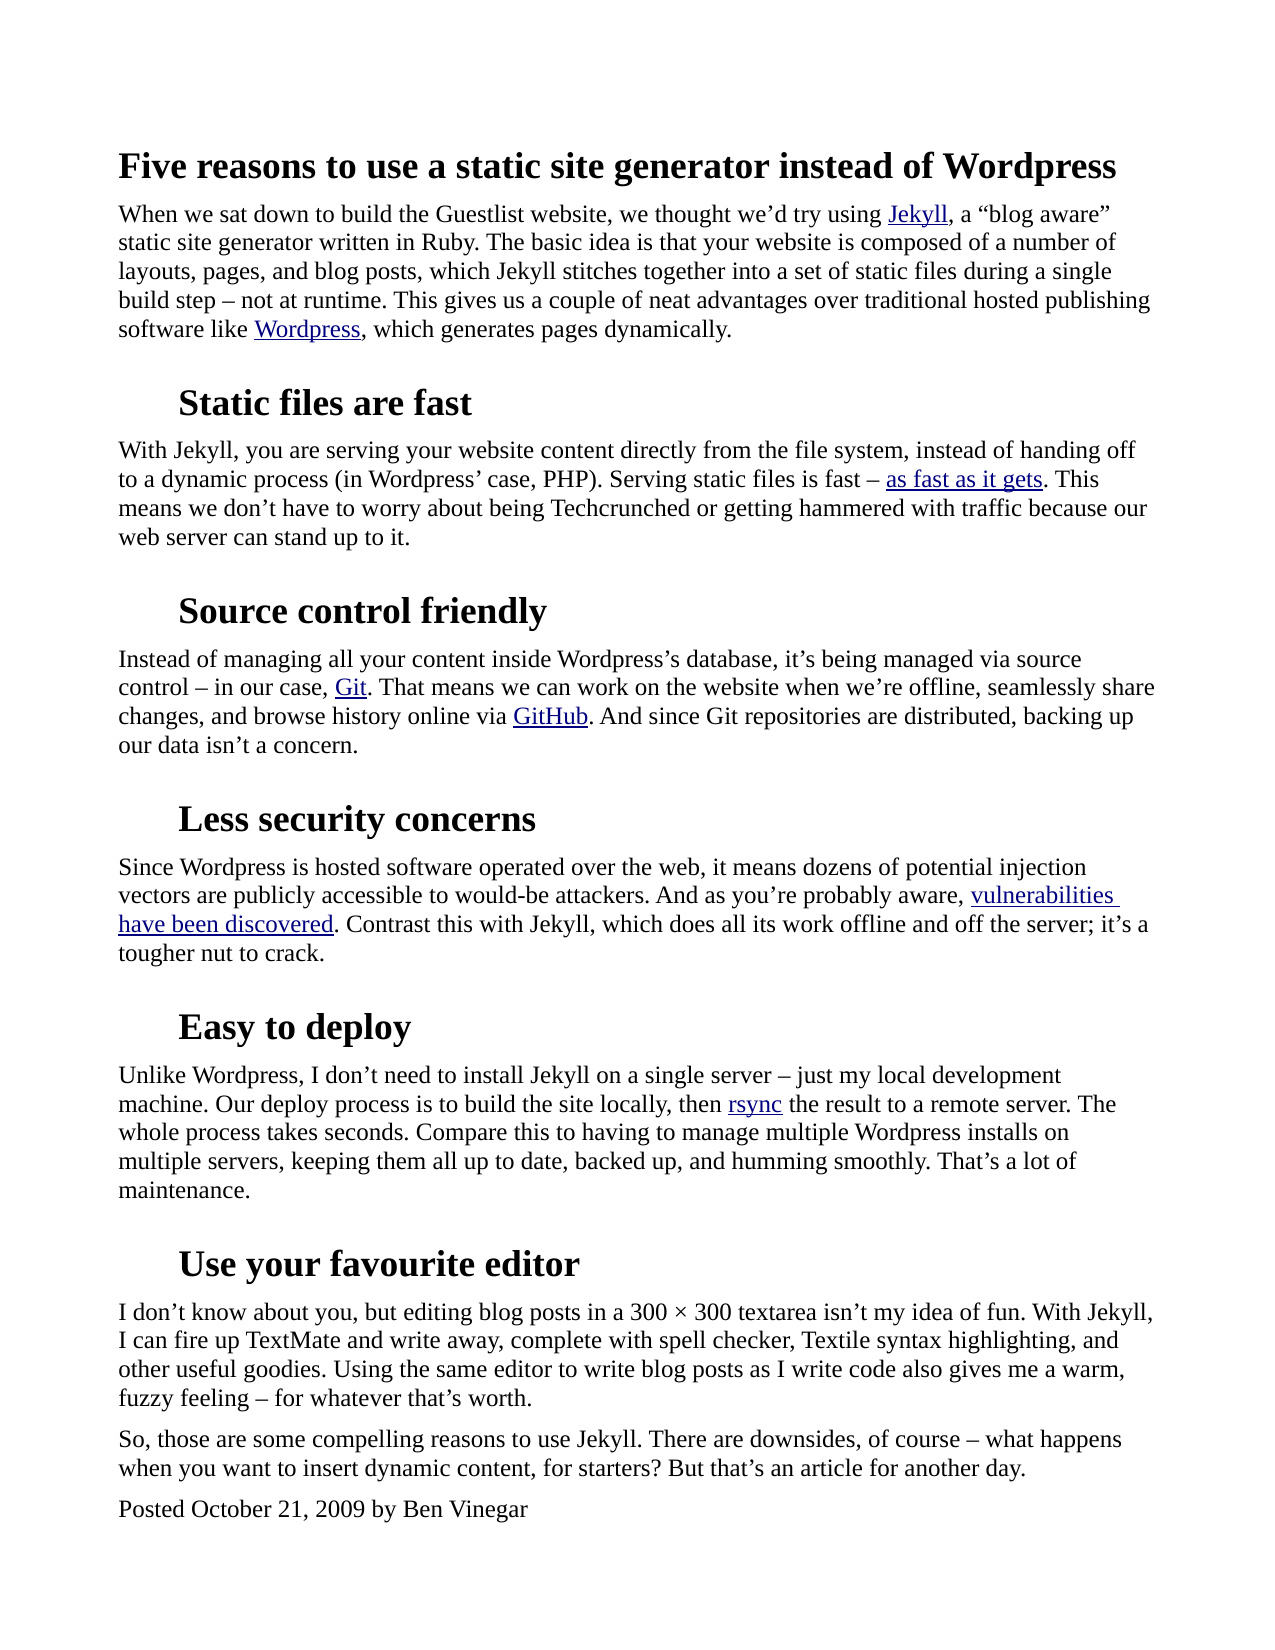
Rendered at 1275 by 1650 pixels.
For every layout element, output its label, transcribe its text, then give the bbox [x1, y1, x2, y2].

text When we sat down to build the Guestlist website, we thought we’d try using Jekyll, a “blog aware” static site generator written in Ruby. The basic idea is that your website is composed of a number of layouts, pages, and blog posts, which Jekyll stitches together into a set of static files during a single build step – not at runtime. This gives us a couple of neat advantages over traditional hosted publishing software like Wordpress, which generates pages dynamically. [118, 199, 1157, 342]
text I don’t know about you, but editing blog posts in a 300 × 300 textarea isn’t my idea of fun. With Jekyll, I can fire up TextMate and write away, complete with spell checker, Textile syntax highlighting, and other useful goodies. Using the same editor to write blog posts as I write code also gives me a warm, fuzzy feeling – for whatever that’s worth. [118, 1297, 1157, 1412]
text Instead of managing all your content inside Wordpress’s database, it’s being managed via source control – in our case, Git. That means we can work on the website when we’re offline, seamlessly share changes, and browse history online via GitHub. And since Git repositories are distributed, backing up our data isn’t a concern. [118, 644, 1157, 759]
subtitle Less security concerns [118, 796, 1157, 839]
text So, those are some compelling reasons to use Jekyll. There are downsides, of course – what happens when you want to insert dynamic content, for starters? But that’s an article for another day. [118, 1424, 1157, 1482]
text Since Wordpress is hosted software operated over the web, it means dozens of potential injection vectors are publicly accessible to would-be attackers. And as you’re probably aware, vulnerabilities have been discovered. Contrast this with Jekyll, which does all its work offline and off the server; it’s a tougher nut to crack. [118, 852, 1157, 967]
text Posted October 21, 2009 by Ben Vinegar [118, 1494, 1157, 1523]
subtitle Easy to deploy [118, 1004, 1157, 1047]
subtitle Static files are fast [118, 380, 1157, 423]
subtitle Source control friendly [118, 588, 1157, 631]
subtitle Five reasons to use a static site generator instead of Wordpress [118, 143, 1157, 186]
subtitle Use your favourite editor [118, 1241, 1157, 1284]
text Unlike Wordpress, I don’t need to install Jekyll on a single server – just my local development machine. Our deploy process is to build the site locally, then rsync the result to a remote server. The whole process takes seconds. Compare this to having to manage multiple Wordpress installs on multiple servers, keeping them all up to date, backed up, and humming smoothly. That’s a lot of maintenance. [118, 1060, 1157, 1204]
text With Jekyll, you are serving your website content directly from the file system, instead of handing off to a dynamic process (in Wordpress’ case, PHP). Serving static files is fast – as fast as it gets. This means we don’t have to worry about being Techcrunched or getting hammered with traffic because our web server can stand up to it. [118, 436, 1157, 551]
